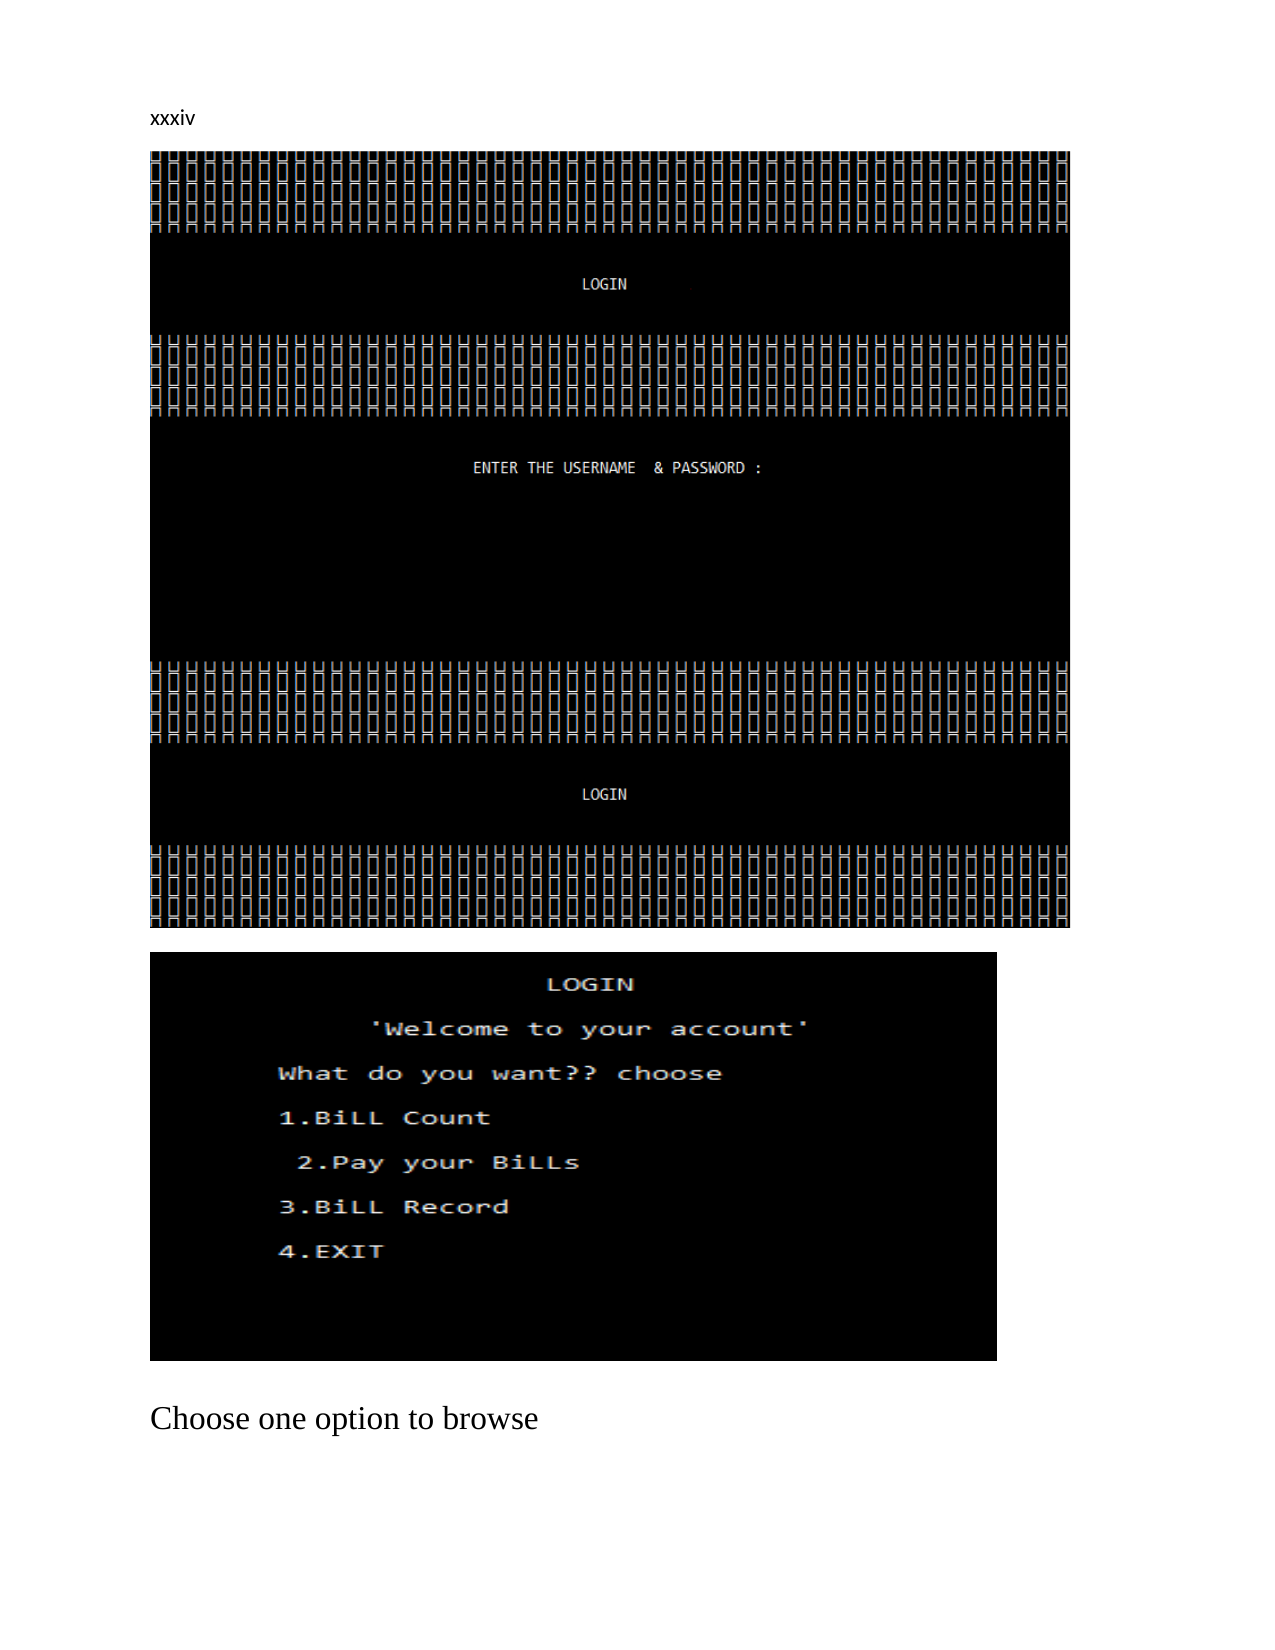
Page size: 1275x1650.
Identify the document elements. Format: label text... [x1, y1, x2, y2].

picture [150, 952, 997, 1361]
text Choose one option to browse [150, 1398, 1125, 1436]
picture [150, 150, 1071, 928]
